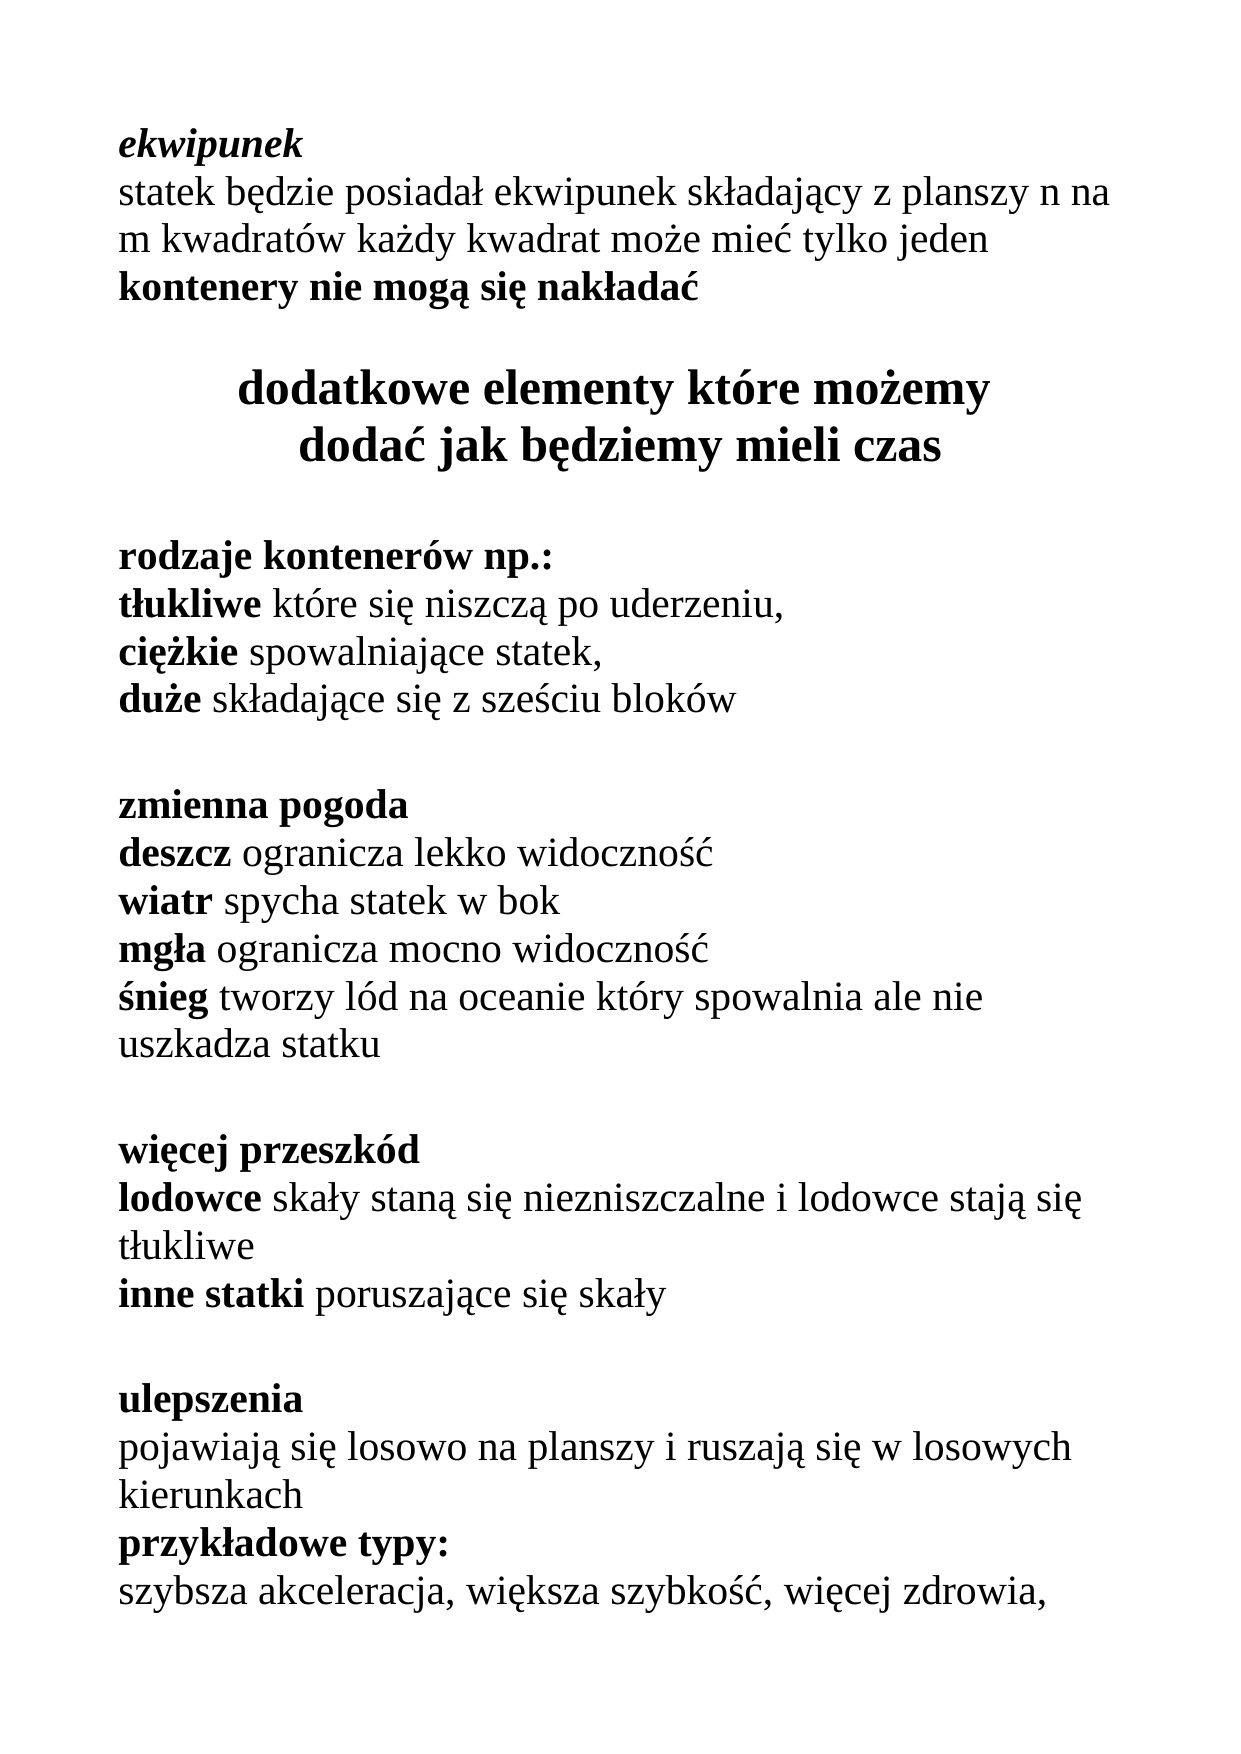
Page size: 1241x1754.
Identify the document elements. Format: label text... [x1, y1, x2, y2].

text ulepszenia [118, 1373, 1122, 1421]
text ekwipunek [118, 118, 1122, 166]
text dodać jak będziemy mieli czas [118, 415, 1122, 473]
text mgła ogranicza mocno widoczność [118, 923, 1122, 971]
text rodzaje kontenerów np.: [118, 530, 1122, 578]
text lodowce skały staną się niezniszczalne i lodowce stają się tłukliwe [118, 1172, 1122, 1268]
text deszcz ogranicza lekko widoczność [118, 827, 1122, 875]
text zmienna pogoda [118, 779, 1122, 827]
text tłukliwe które się niszczą po uderzeniu, [118, 578, 1122, 626]
text przykładowe typy: [118, 1517, 1122, 1565]
text więcej przeszkód [118, 1124, 1122, 1172]
text pojawiają się losowo na planszy i ruszają się w losowych kierunkach [118, 1421, 1122, 1517]
text wiatr spycha statek w bok [118, 875, 1122, 923]
text inne statki poruszające się skały [118, 1268, 1122, 1316]
text śnieg tworzy lód na oceanie który spowalnia ale nie uszkadza statku [118, 971, 1122, 1067]
text dodatkowe elementy które możemy [118, 358, 1122, 415]
text ciężkie spowalniające statek, [118, 626, 1122, 674]
text statek będzie posiadał ekwipunek składający z planszy n na m kwadratów każdy kwadrat może mieć tylko jeden kontenery nie mogą się nakładać [118, 166, 1122, 310]
text duże składające się z sześciu bloków [118, 674, 1122, 722]
text szybsza akceleracja, większa szybkość, więcej zdrowia, [118, 1565, 1122, 1613]
